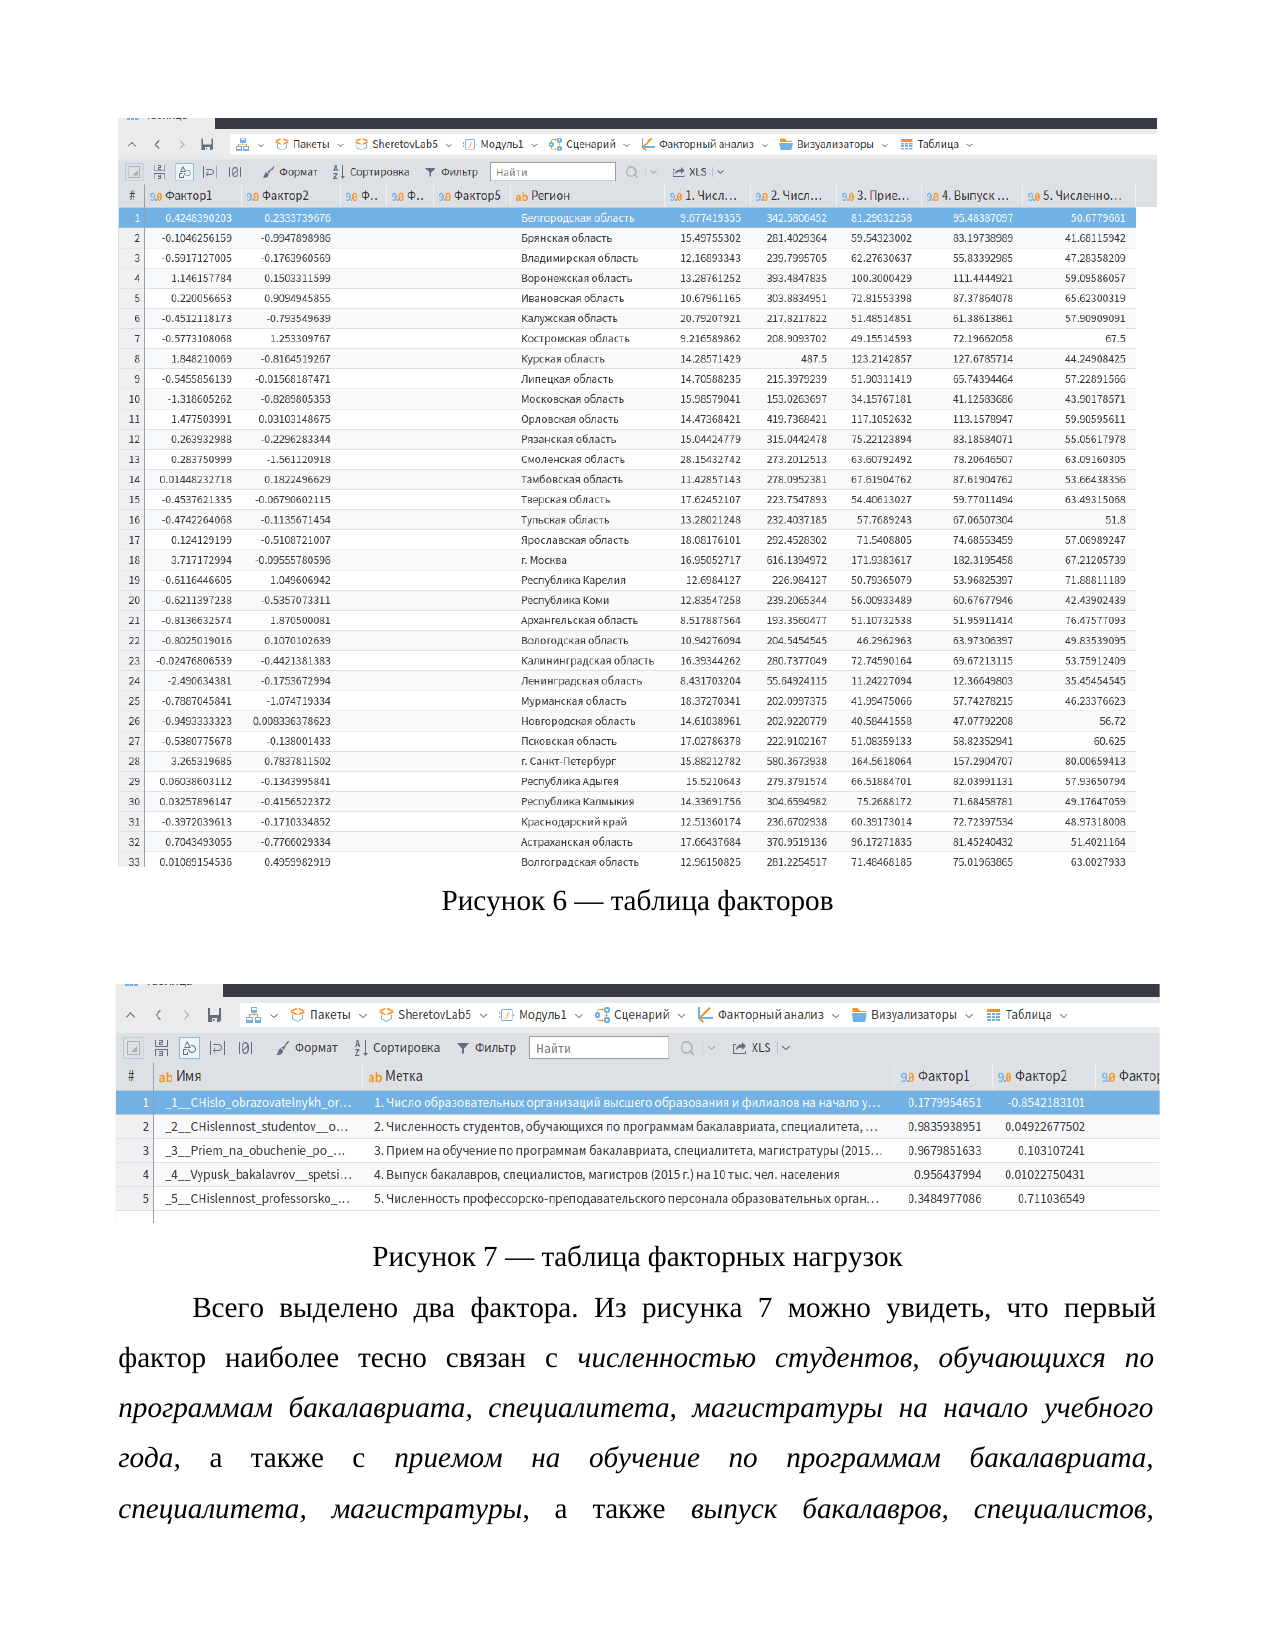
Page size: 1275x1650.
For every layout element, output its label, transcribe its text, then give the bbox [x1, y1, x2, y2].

text Рисунок 6 — таблица факторов [118, 867, 1157, 917]
picture [118, 118, 1157, 867]
text Всего выделено два фактора. Из рисунка 7 можно увидеть, что первый фактор наиболее тесно связан с численностью студентов, обучающихся по программам бакалавриата, специалитета, магистратуры на начало учебного года, а также с приемом на обучение по программам бакалавриата, специалитета, магистратуры, а также выпуск бакалавров, специалистов, [118, 1290, 1157, 1524]
text Рисунок 7 — таблица факторных нагрузок [118, 1223, 1157, 1273]
picture [115, 984, 1160, 1223]
